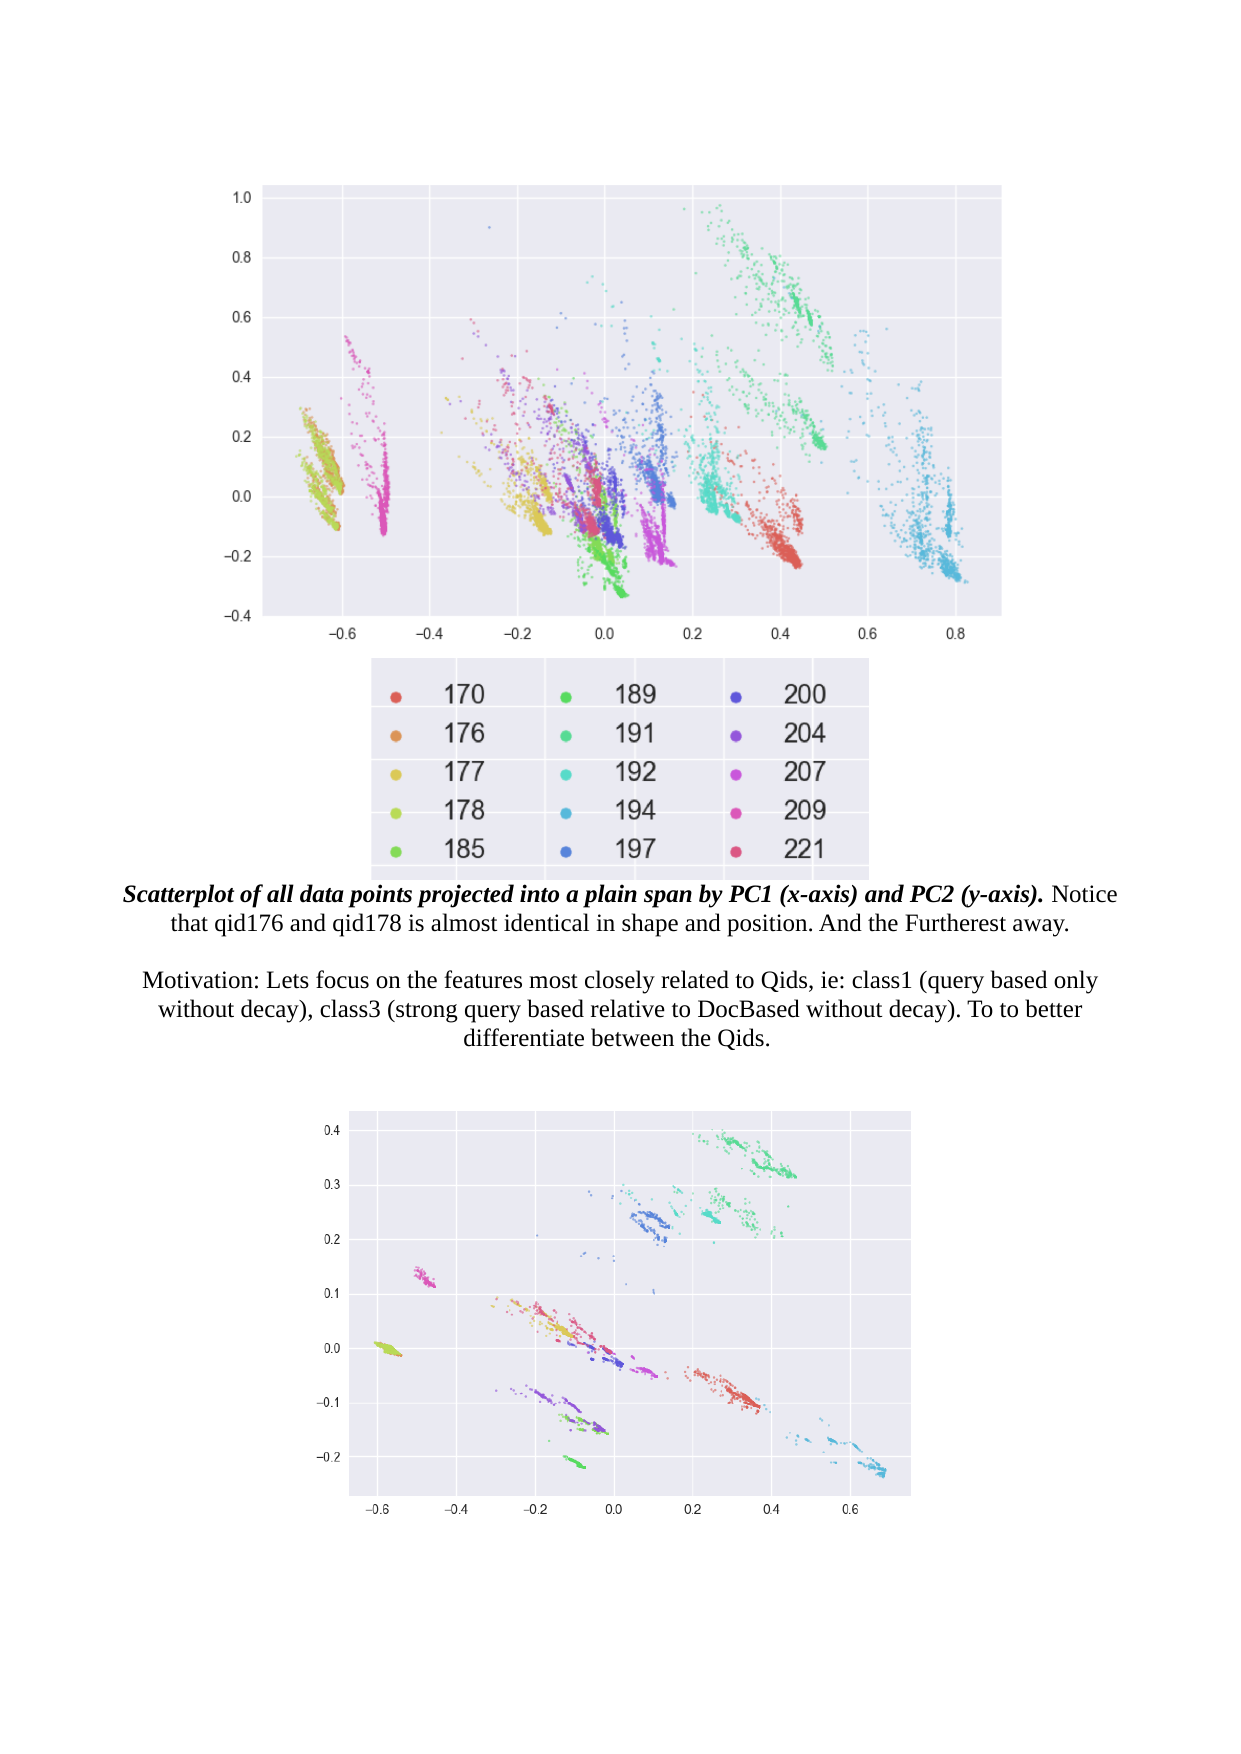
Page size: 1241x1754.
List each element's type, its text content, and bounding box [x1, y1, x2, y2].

picture [258, 1051, 983, 1550]
text Motivation: Lets focus on the features most closely related to Qids, ie: class1 (query based only without decay), class3 (strong query based relative to DocBased without decay). To to better differentiate between the Qids. [118, 966, 1122, 1052]
picture [143, 118, 1097, 880]
text Scatterplot of all data points projected into a plain span by PC1 (x-axis) and PC2 (y-axis). Notice that qid176 and qid178 is almost identical in shape and position. And the Furtherest away. [118, 118, 1122, 937]
